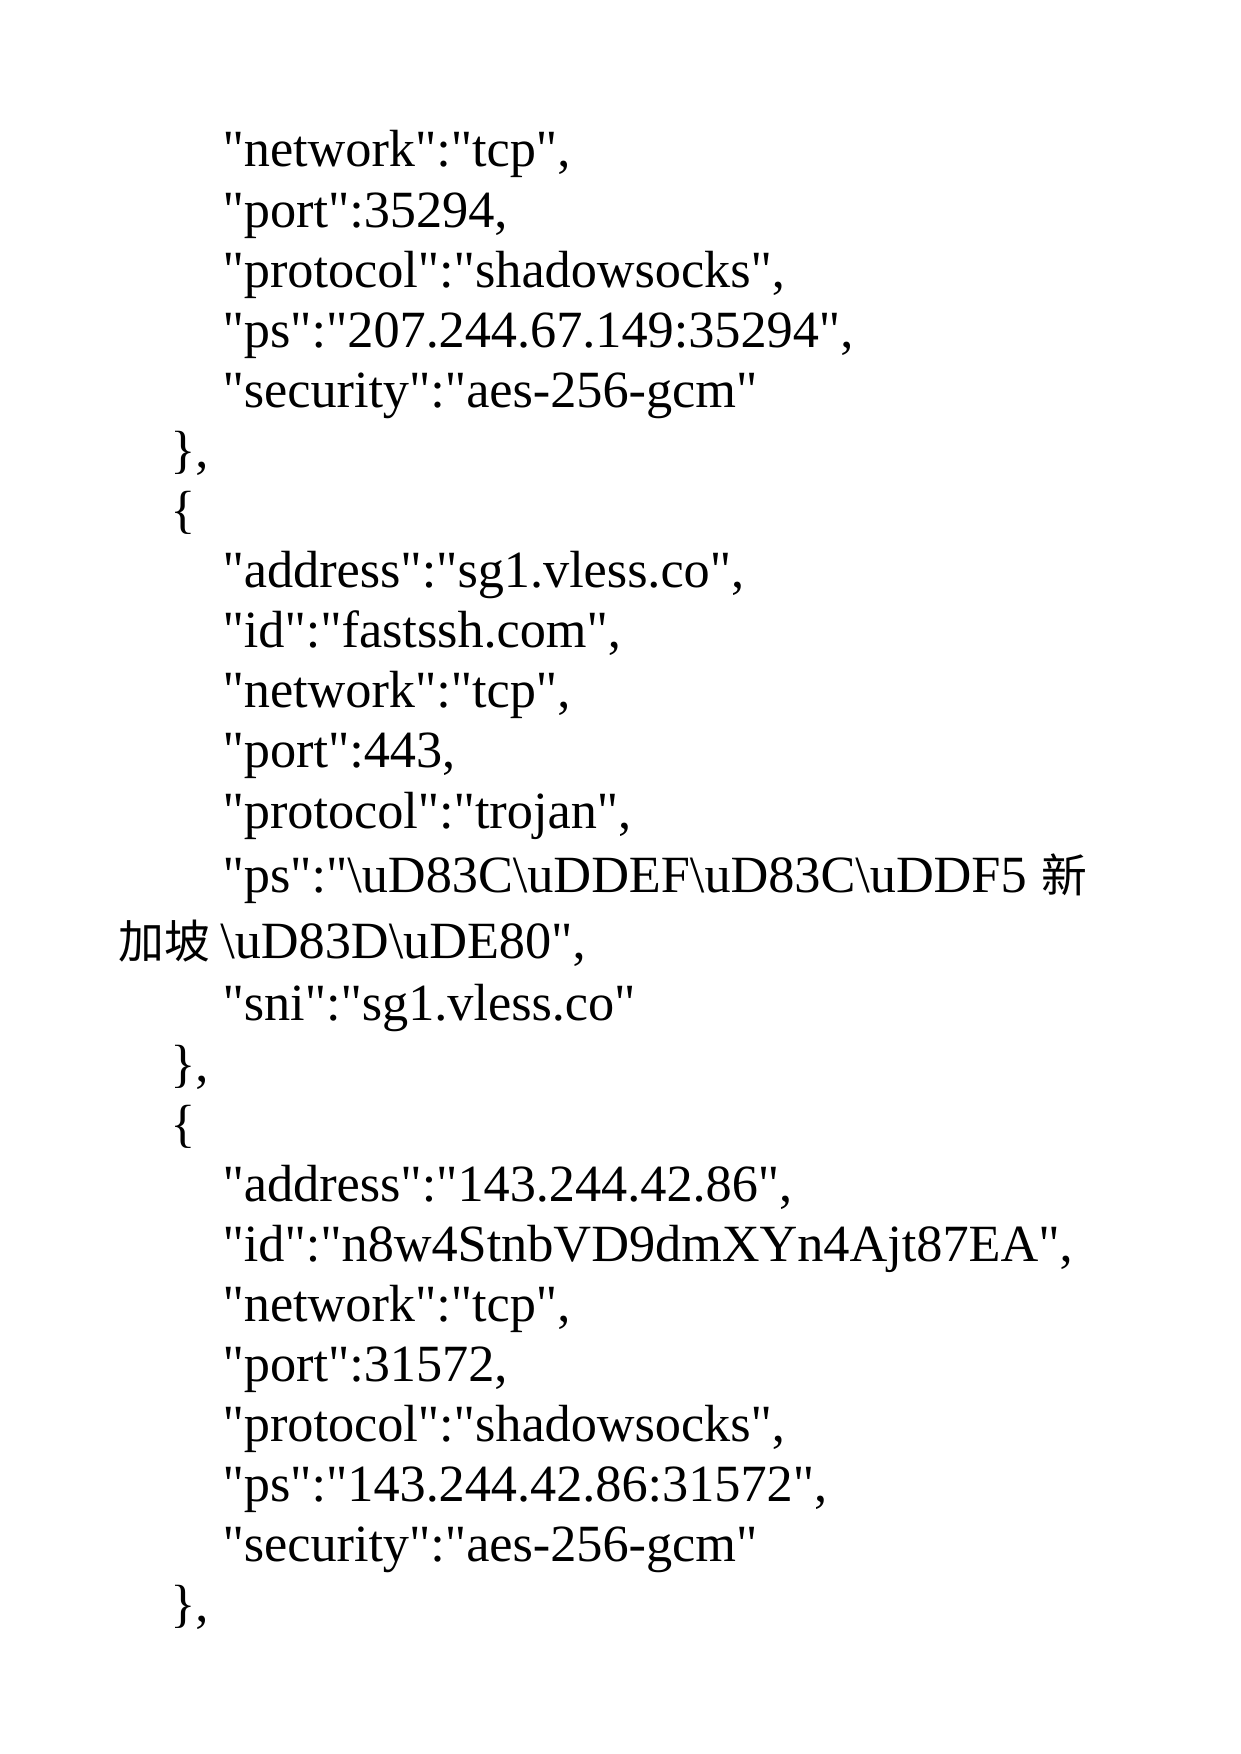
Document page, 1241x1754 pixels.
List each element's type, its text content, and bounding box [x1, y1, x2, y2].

text "ps":"143.244.42.86:31572", [118, 1453, 1122, 1513]
text "ps":"\uD83C\uDDEF\uD83C\uDDF5 新加坡 \uD83D\uDE80", [118, 839, 1122, 972]
text "network":"tcp", [118, 118, 1122, 178]
text "protocol":"shadowsocks", [118, 1393, 1122, 1453]
text }, [118, 419, 1122, 479]
text "address":"sg1.vless.co", [118, 539, 1122, 599]
text "protocol":"shadowsocks", [118, 238, 1122, 298]
text }, [118, 1032, 1122, 1092]
text "security":"aes-256-gcm" [118, 1513, 1122, 1573]
text "network":"tcp", [118, 659, 1122, 719]
text "address":"143.244.42.86", [118, 1152, 1122, 1212]
text "port":31572, [118, 1333, 1122, 1393]
text "sni":"sg1.vless.co" [118, 972, 1122, 1032]
text { [118, 479, 1122, 539]
text }, [118, 1573, 1122, 1633]
text "security":"aes-256-gcm" [118, 358, 1122, 419]
text "port":35294, [118, 178, 1122, 238]
text "protocol":"trojan", [118, 779, 1122, 839]
text "id":"n8w4StnbVD9dmXYn4Ajt87EA", [118, 1212, 1122, 1273]
text "id":"fastssh.com", [118, 599, 1122, 659]
text "port":443, [118, 719, 1122, 779]
text { [118, 1092, 1122, 1152]
text "network":"tcp", [118, 1273, 1122, 1333]
text "ps":"207.244.67.149:35294", [118, 298, 1122, 358]
